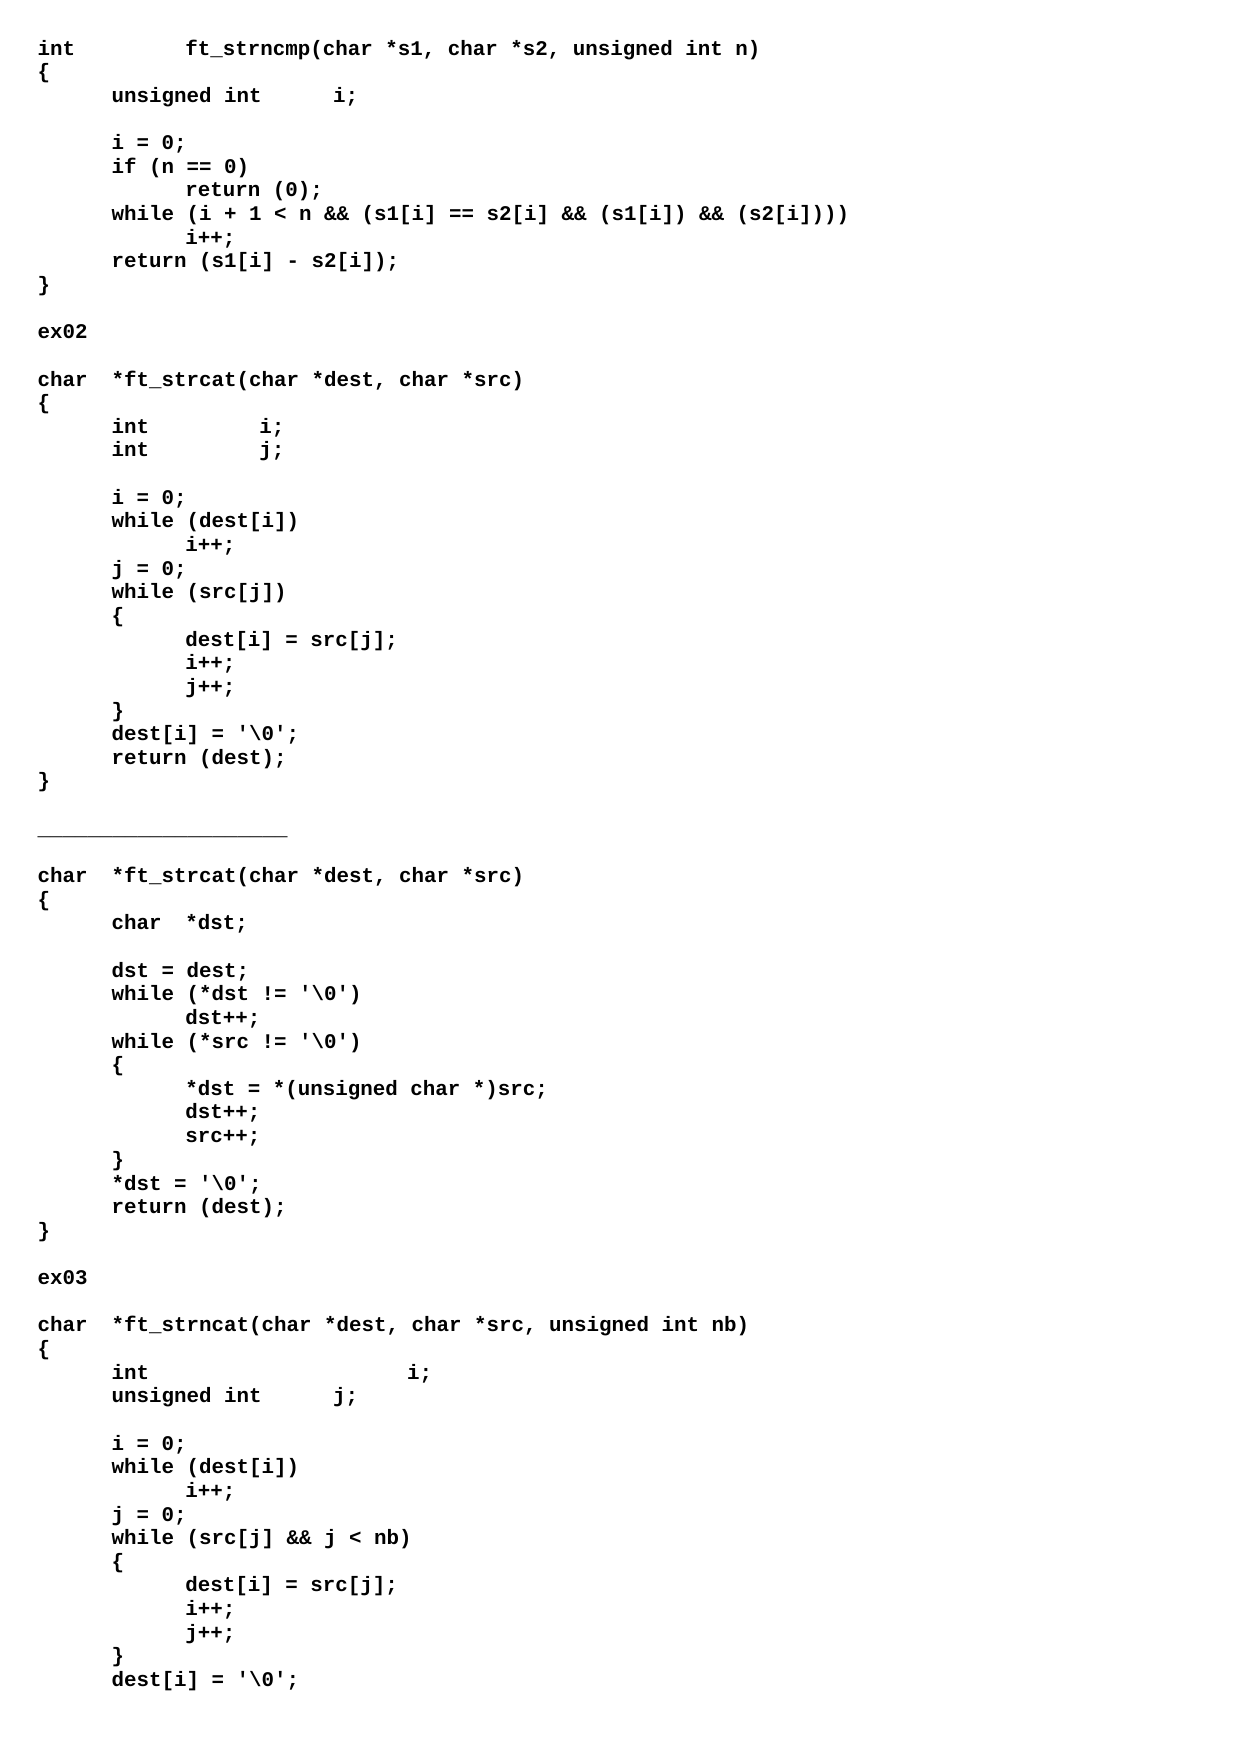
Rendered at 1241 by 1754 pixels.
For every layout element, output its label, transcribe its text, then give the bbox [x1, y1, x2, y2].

text i = 0; [37, 487, 1122, 510]
text ____________________ [37, 818, 1122, 841]
text { [37, 605, 1122, 629]
text char *dst; [37, 912, 1122, 936]
text *dst = *(unsigned char *)src; [37, 1078, 1122, 1102]
text int i; [37, 416, 1122, 439]
text ex03 [37, 1267, 1122, 1291]
text { [37, 1338, 1122, 1362]
text if (n == 0) [37, 156, 1122, 179]
text i = 0; [37, 1433, 1122, 1456]
text ex02 [37, 321, 1122, 345]
text while (dest[i]) [37, 510, 1122, 534]
text dst++; [37, 1007, 1122, 1031]
text while (dest[i]) [37, 1456, 1122, 1480]
text j++; [37, 1622, 1122, 1645]
text dest[i] = '\0'; [37, 723, 1122, 747]
text { [37, 61, 1122, 85]
text int i; [37, 1362, 1122, 1385]
text int ft_strncmp(char *s1, char *s2, unsigned int n) [37, 37, 1122, 61]
text while (*dst != '\0') [37, 983, 1122, 1007]
text char *ft_strncat(char *dest, char *src, unsigned int nb) [37, 1314, 1122, 1338]
text j = 0; [37, 1503, 1122, 1527]
text return (dest); [37, 747, 1122, 771]
text j++; [37, 676, 1122, 699]
text dest[i] = src[j]; [37, 629, 1122, 652]
text } [37, 771, 1122, 794]
text } [37, 1220, 1122, 1243]
text i++; [37, 1598, 1122, 1622]
text unsigned int i; [37, 85, 1122, 108]
text while (i + 1 < n && (s1[i] == s2[i] && (s1[i]) && (s2[i]))) [37, 203, 1122, 227]
text unsigned int j; [37, 1385, 1122, 1409]
text return (0); [37, 179, 1122, 203]
text { [37, 1551, 1122, 1574]
text dst = dest; [37, 960, 1122, 983]
text *dst = '\0'; [37, 1172, 1122, 1196]
text while (*src != '\0') [37, 1031, 1122, 1054]
text i = 0; [37, 132, 1122, 156]
text i++; [37, 227, 1122, 250]
text { [37, 392, 1122, 416]
text while (src[j] && j < nb) [37, 1527, 1122, 1551]
text src++; [37, 1125, 1122, 1149]
text return (dest); [37, 1196, 1122, 1220]
text dest[i] = src[j]; [37, 1574, 1122, 1598]
text { [37, 889, 1122, 912]
text { [37, 1054, 1122, 1078]
text dest[i] = '\0'; [37, 1669, 1122, 1693]
text char *ft_strcat(char *dest, char *src) [37, 368, 1122, 392]
text } [37, 1645, 1122, 1669]
text } [37, 1149, 1122, 1172]
text while (src[j]) [37, 581, 1122, 605]
text j = 0; [37, 558, 1122, 581]
text i++; [37, 1480, 1122, 1503]
text i++; [37, 652, 1122, 676]
text return (s1[i] - s2[i]); [37, 250, 1122, 274]
text dst++; [37, 1102, 1122, 1125]
text i++; [37, 534, 1122, 558]
text int j; [37, 439, 1122, 463]
text } [37, 274, 1122, 298]
text } [37, 699, 1122, 723]
text char *ft_strcat(char *dest, char *src) [37, 865, 1122, 889]
